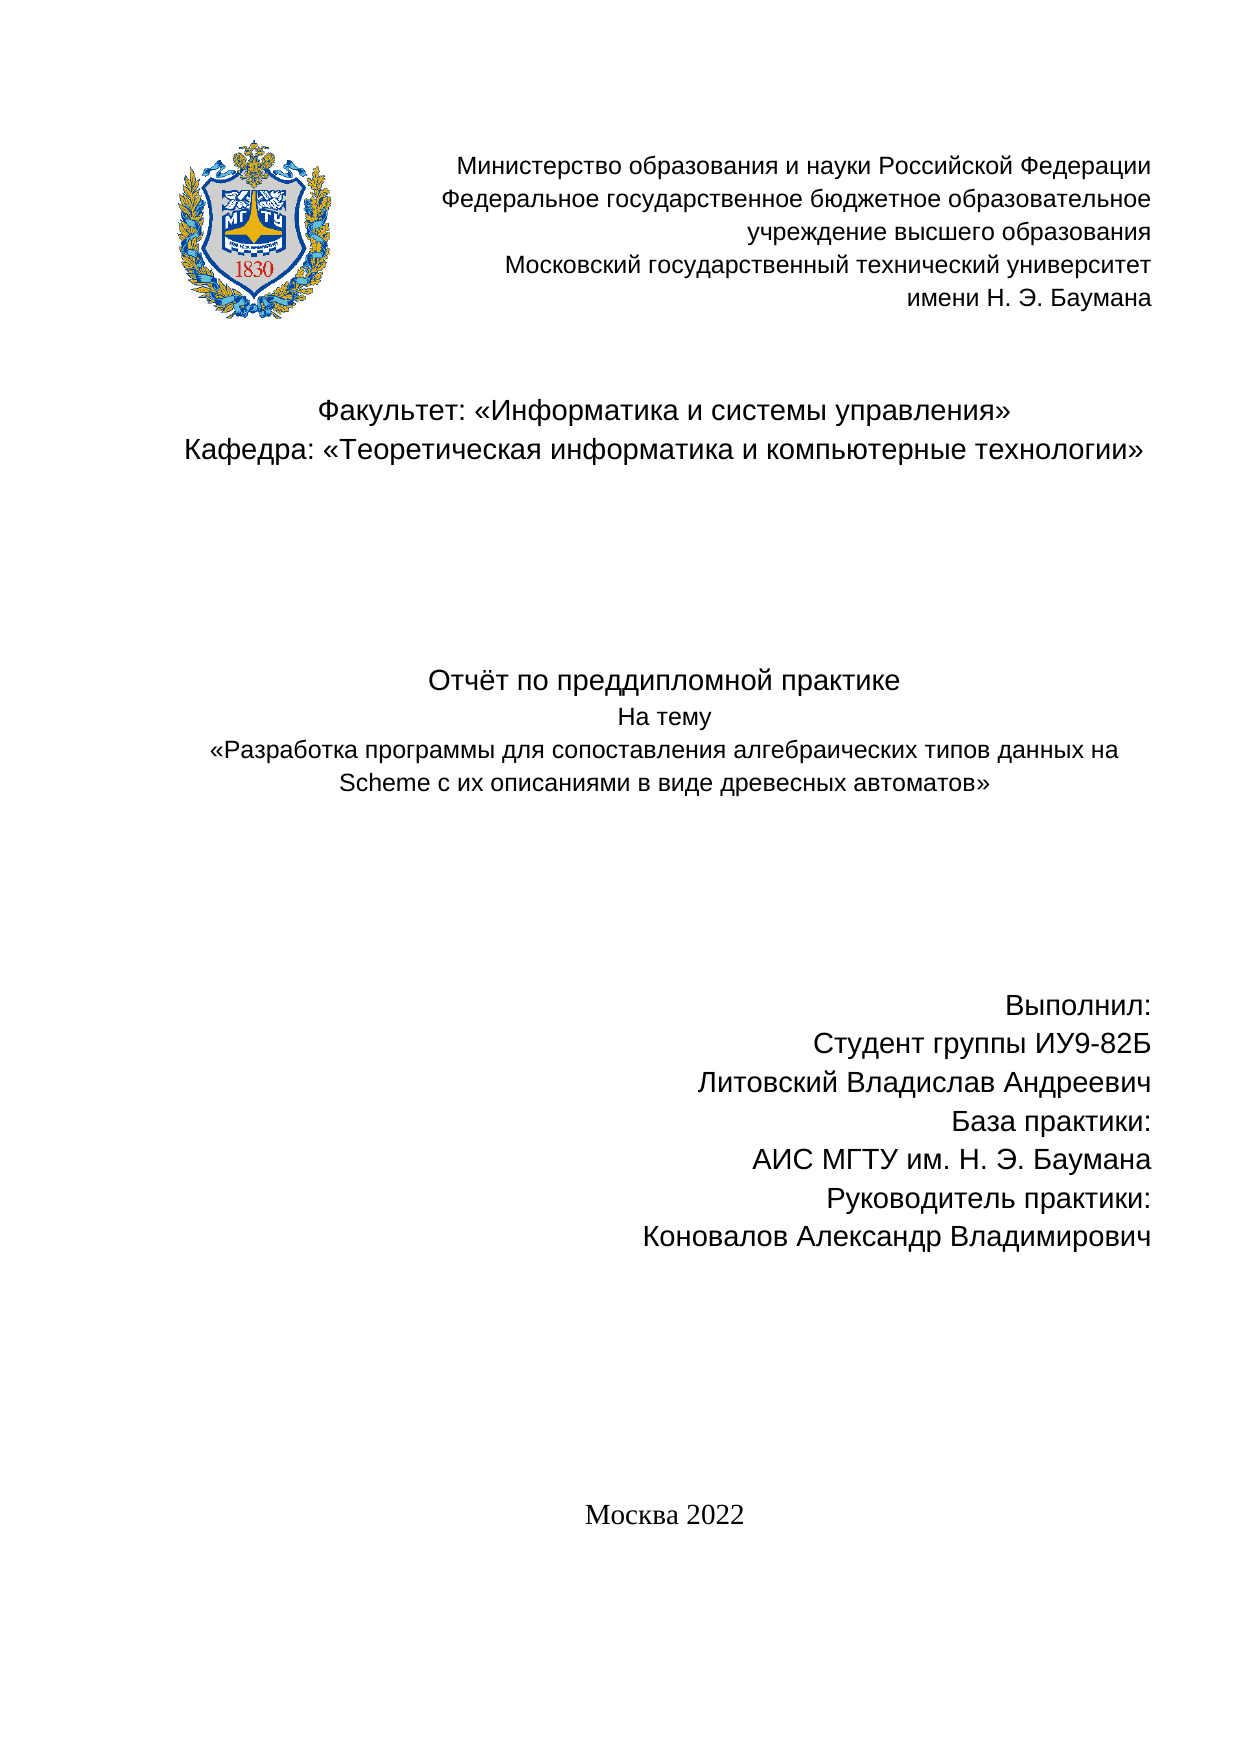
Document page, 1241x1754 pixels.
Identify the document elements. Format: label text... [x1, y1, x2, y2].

text На тему [177, 702, 1152, 730]
text «Разработка программы для сопоставления алгебраических типов данных на Scheme с их описаниями в виде древесных автоматов» [177, 735, 1152, 796]
text имени Н. Э. Баумана [332, 283, 1152, 312]
text Студент группы ИУ9-82Б [177, 1026, 1152, 1060]
text Факультет: «Информатика и системы управления» [177, 393, 1152, 427]
text Отчёт по преддипломной практике [177, 663, 1152, 697]
text Министерство образования и науки Российской Федерации [332, 151, 1152, 180]
text Литовский Владислав Андреевич [177, 1065, 1152, 1098]
text Москва 2022 [177, 1497, 1152, 1531]
text База практики: [177, 1103, 1152, 1137]
text Руководитель практики: [177, 1181, 1152, 1214]
text Московский государственный технический университет [332, 250, 1152, 279]
text АИС МГТУ им. Н. Э. Баумана [177, 1142, 1152, 1176]
text Кафедра: «Теоретическая информатика и компьютерные технологии» [177, 432, 1152, 465]
text Федеральное государственное бюджетное образовательное учреждение высшего образования [332, 184, 1152, 246]
text Выполнил: [177, 988, 1152, 1021]
text Коновалов Александр Владимирович [177, 1219, 1152, 1253]
picture [177, 140, 332, 319]
